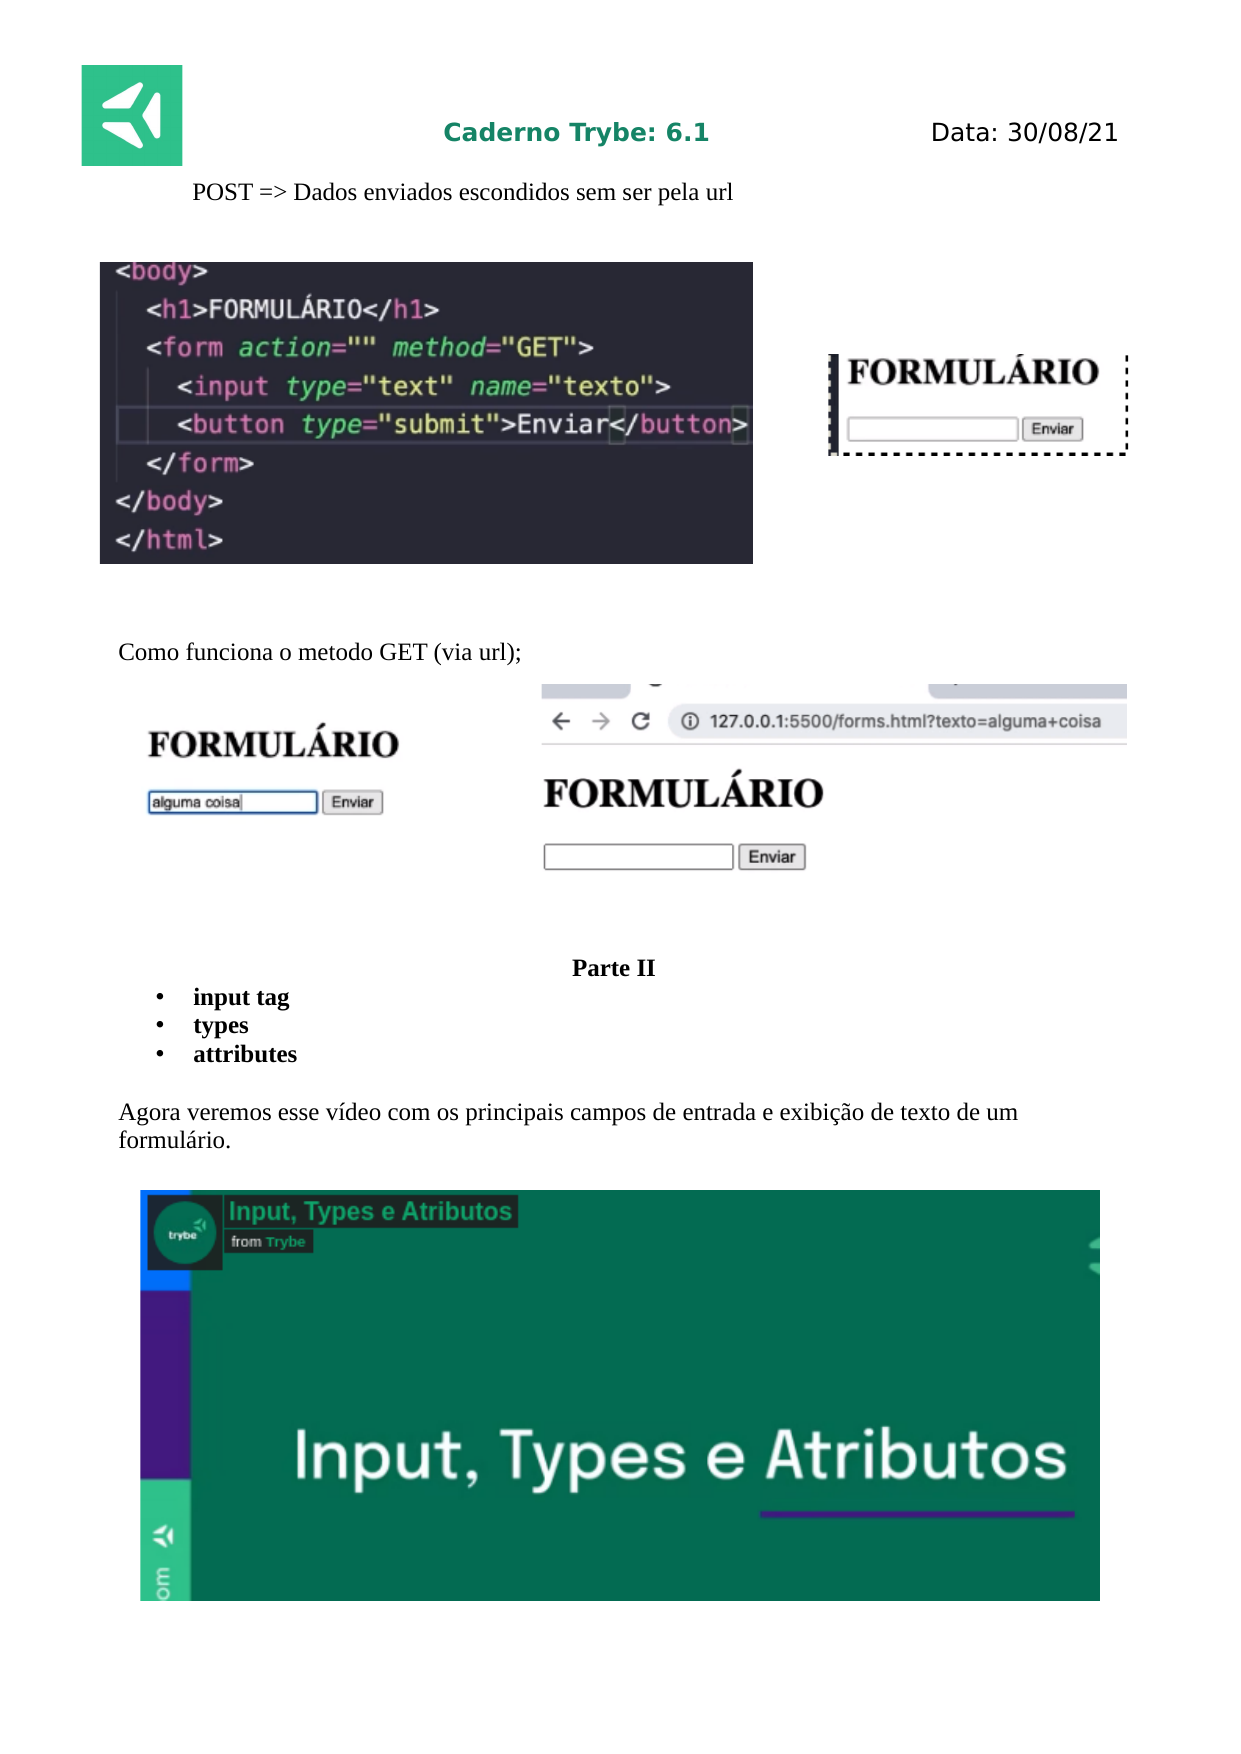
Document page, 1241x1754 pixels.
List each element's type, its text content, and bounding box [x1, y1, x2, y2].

text POST => Dados enviados escondidos sem ser pela url [118, 177, 1122, 206]
list attributes [156, 1039, 1122, 1068]
picture [141, 710, 421, 839]
text Agora veremos esse vídeo com os principais campos de entrada e exibição de texto de um formulário. [118, 1097, 1122, 1154]
picture [541, 684, 1127, 895]
text Parte II [118, 953, 1122, 982]
picture [828, 354, 1129, 456]
list types [156, 1011, 1122, 1039]
list input tag [156, 982, 1122, 1011]
picture [140, 1190, 1100, 1601]
picture [81, 65, 183, 166]
text Como funciona o metodo GET (via url); [118, 637, 1122, 666]
picture [99, 262, 753, 564]
